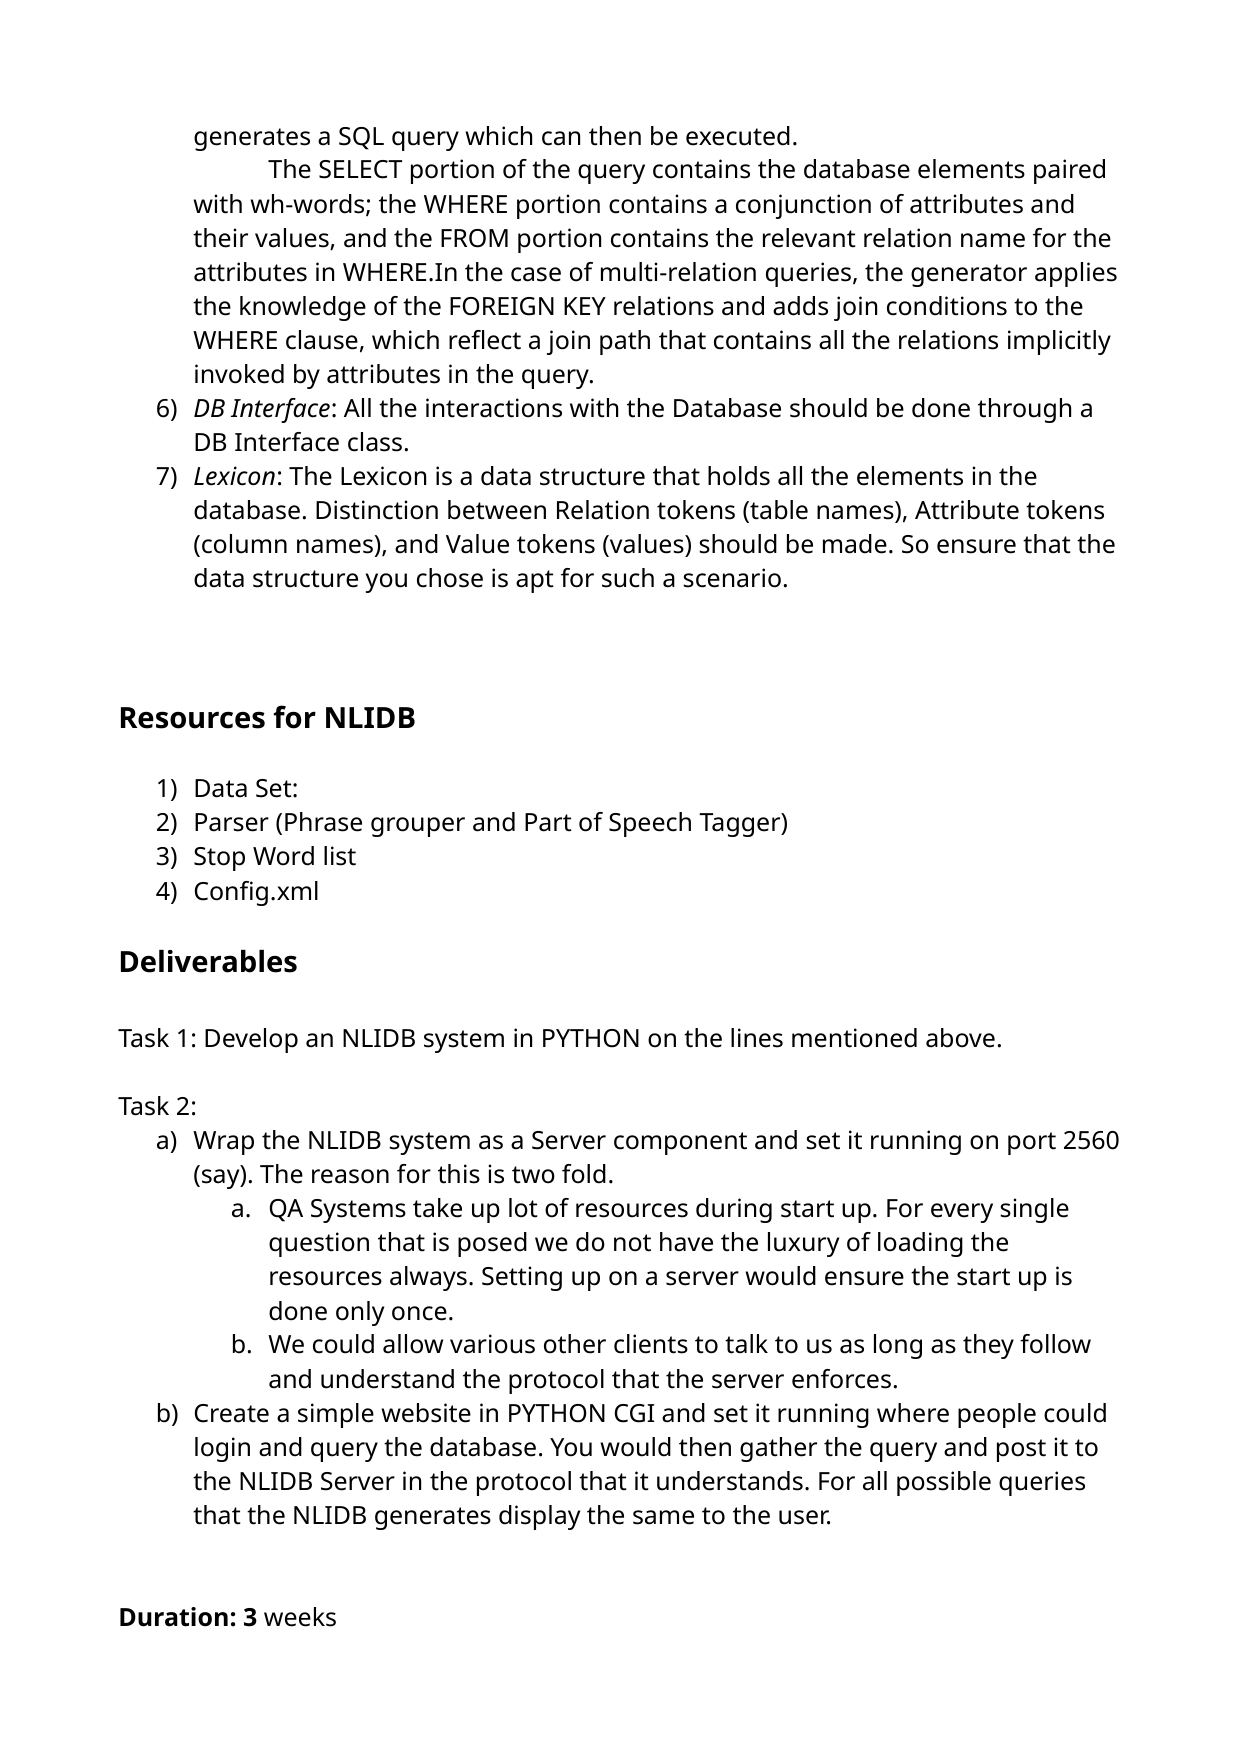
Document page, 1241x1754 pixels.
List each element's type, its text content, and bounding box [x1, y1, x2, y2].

text Task 1: Develop an NLIDB system in PYTHON on the lines mentioned above. [118, 1021, 1122, 1055]
list generates a SQL query which can then be executed. [156, 118, 1122, 152]
list Stop Word list [156, 839, 1122, 873]
list We could allow various other clients to talk to us as long as they follow and understand the protocol that the server enforces. [231, 1327, 1122, 1395]
list QA Systems take up lot of resources during start up. For every single question that is posed we do not have the luxury of loading the resources always. Setting up on a server would ensure the start up is done only once. [231, 1191, 1122, 1327]
text Task 2: [118, 1089, 1122, 1123]
list Lexicon: The Lexicon is a data structure that holds all the elements in the database. Distinction between Relation tokens (table names), Attribute tokens (column names), and Value tokens (values) should be made. So ensure that the data structure you chose is apt for such a scenario. [156, 459, 1122, 595]
text Deliverables [118, 941, 1122, 981]
list Config.xml [156, 873, 1122, 907]
text The SELECT portion of the query contains the database elements paired with wh-words; the WHERE portion contains a conjunction of attributes and their values, and the FROM portion contains the relevant relation name for the attributes in WHERE.In the case of multi-relation queries, the generator applies the knowledge of the FOREIGN KEY relations and adds join conditions to the WHERE clause, which reflect a join path that contains all the relations implicitly invoked by attributes in the query. [193, 152, 1122, 391]
list DB Interface: All the interactions with the Database should be done through a DB Interface class. [156, 391, 1122, 459]
list Data Set: [156, 771, 1122, 805]
text Resources for NLIDB [118, 697, 1122, 737]
list Parser (Phrase grouper and Part of Speech Tagger) [156, 805, 1122, 839]
text Duration: 3 weeks [118, 1600, 1122, 1634]
list Create a simple website in PYTHON CGI and set it running where people could login and query the database. You would then gather the query and post it to the NLIDB Server in the protocol that it understands. For all possible queries that the NLIDB generates display the same to the user. [156, 1395, 1122, 1532]
list Wrap the NLIDB system as a Server component and set it running on port 2560 (say). The reason for this is two fold. [156, 1123, 1122, 1191]
